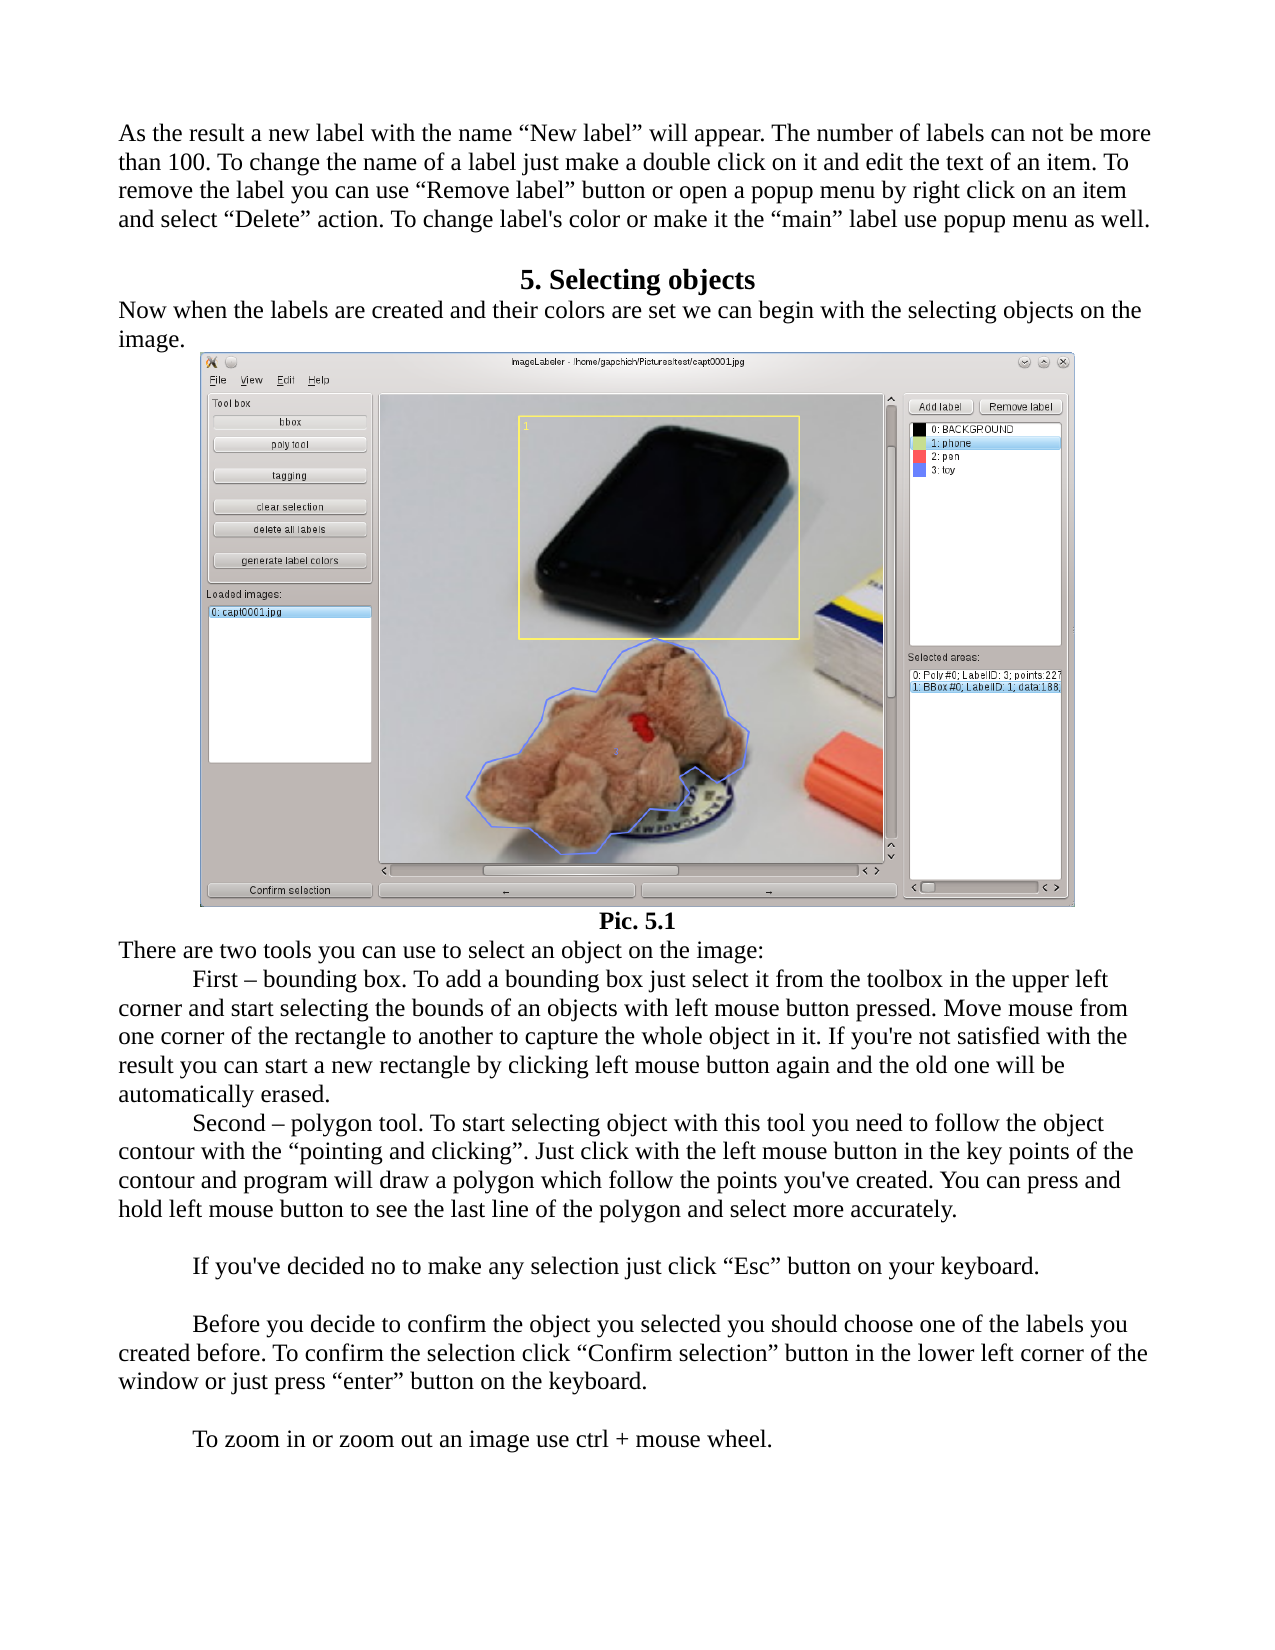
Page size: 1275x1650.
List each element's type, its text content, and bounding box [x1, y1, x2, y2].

text If you've decided no to make any selection just click “Esc” button on your keyboard. [118, 1251, 1157, 1280]
picture [200, 352, 1075, 907]
text 5. Selecting objects [118, 262, 1157, 295]
text There are two tools you can use to select an object on the image: [118, 935, 1157, 964]
text Second – polygon tool. To start selecting object with this tool you need to follow the object contour with the “pointing and clicking”. Just click with the left mouse button in the key points of the contour and program will draw a polygon which follow the points you've created. You can press and hold left mouse button to see the last line of the polygon and select more accurately. [118, 1108, 1157, 1223]
text Before you decide to confirm the object you selected you should choose one of the labels you created before. To confirm the selection click “Confirm selection” button in the lower left corner of the window or just press “enter” button on the keyboard. [118, 1309, 1157, 1395]
text To zoom in or zoom out an image use ctrl + mouse wheel. [118, 1424, 1157, 1453]
text As the result a new label with the name “New label” will appear. The number of labels can not be more than 100. To change the name of a label just make a double click on it and edit the text of an item. To remove the label you can use “Remove label” button or open a popup menu by right click on an item and select “Delete” action. To change label's color or make it the “main” label use popup menu as well. [118, 118, 1157, 233]
text Now when the labels are created and their colors are set we can begin with the selecting objects on the image. [118, 295, 1157, 353]
text Pic. 5.1 [118, 353, 1157, 935]
text First – bounding box. To add a bounding box just select it from the toolbox in the upper left corner and start selecting the bounds of an objects with left mouse button pressed. Move mouse from one corner of the rectangle to another to capture the whole object in it. If you're not satisfied with the result you can start a new rectangle by clicking left mouse button again and the old one will be automatically erased. [118, 964, 1157, 1108]
